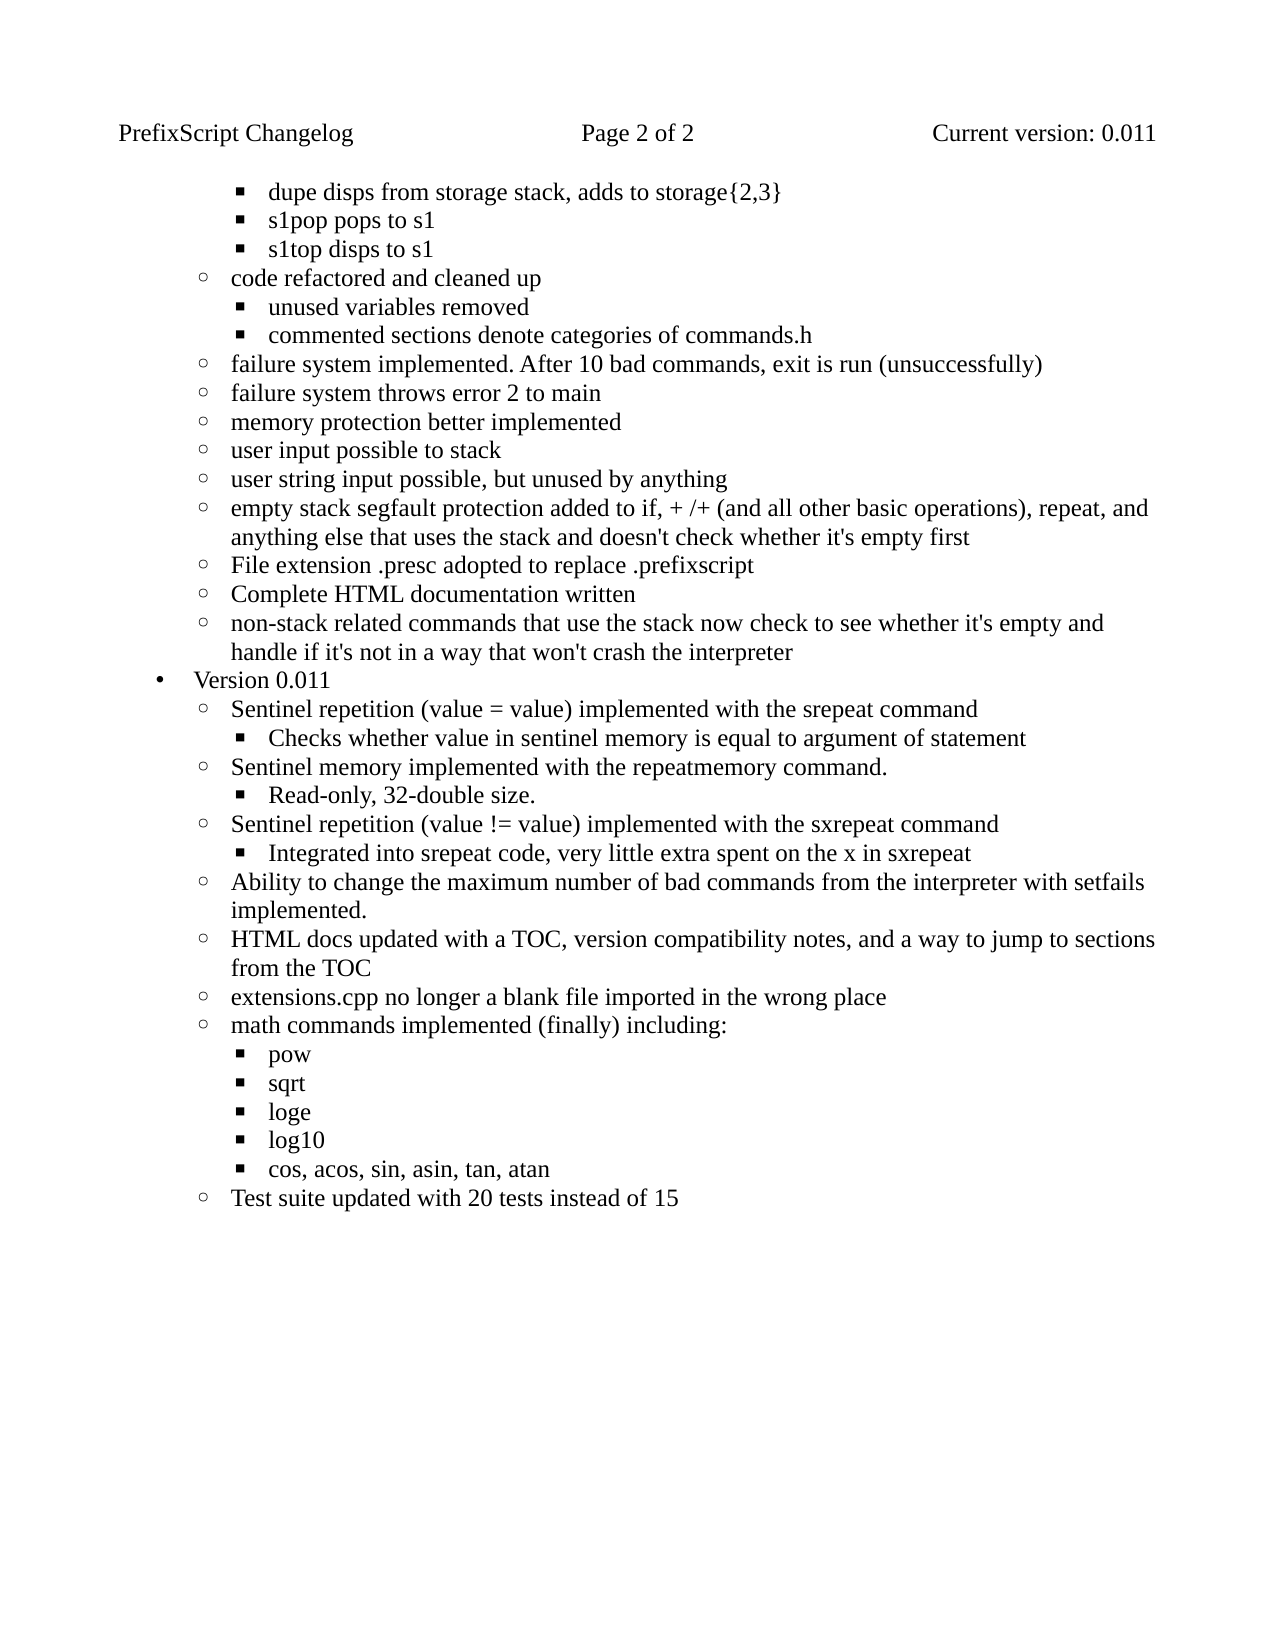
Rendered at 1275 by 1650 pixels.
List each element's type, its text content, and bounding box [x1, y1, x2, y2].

list Checks whether value in sentinel memory is equal to argument of statement [231, 723, 1157, 752]
list Ability to change the maximum number of bad commands from the interpreter with setfails implemented. [193, 867, 1157, 924]
list pow [231, 1039, 1157, 1068]
list unused variables removed [231, 292, 1157, 321]
list Integrated into srepeat code, very little extra spent on the x in sxrepeat [231, 838, 1157, 867]
list memory protection better implemented [193, 407, 1157, 436]
list failure system throws error 2 to main [193, 378, 1157, 407]
list extensions.cpp no longer a blank file imported in the wrong place [193, 982, 1157, 1011]
list code refactored and cleaned up [193, 263, 1157, 292]
list commented sections denote categories of commands.h [231, 321, 1157, 349]
list empty stack segfault protection added to if, + /+ (and all other basic operations), repeat, and anything else that uses the stack and doesn't check whether it's empty first [193, 493, 1157, 551]
list failure system implemented. After 10 bad commands, exit is run (unsuccessfully) [193, 349, 1157, 378]
list File extension .presc adopted to replace .prefixscript [193, 551, 1157, 579]
list Sentinel memory implemented with the repeatmemory command. [193, 752, 1157, 781]
list math commands implemented (finally) including: [193, 1011, 1157, 1039]
list dupe disps from storage stack, adds to storage{2,3} [231, 177, 1157, 206]
list Sentinel repetition (value != value) implemented with the sxrepeat command [193, 809, 1157, 838]
list Complete HTML documentation written [193, 579, 1157, 608]
list s1top disps to s1 [231, 234, 1157, 263]
list log10 [231, 1126, 1157, 1154]
list Test suite updated with 20 tests instead of 15 [193, 1183, 1157, 1212]
list user string input possible, but unused by anything [193, 464, 1157, 493]
list s1pop pops to s1 [231, 206, 1157, 234]
list Read-only, 32-double size. [231, 781, 1157, 809]
list HTML docs updated with a TOC, version compatibility notes, and a way to jump to sections from the TOC [193, 924, 1157, 982]
list non-stack related commands that use the stack now check to see whether it's empty and handle if it's not in a way that won't crash the interpreter [193, 608, 1157, 666]
list sqrt [231, 1068, 1157, 1097]
list loge [231, 1097, 1157, 1126]
list Sentinel repetition (value = value) implemented with the srepeat command [193, 694, 1157, 723]
list cos, acos, sin, asin, tan, atan [231, 1154, 1157, 1183]
list user input possible to stack [193, 436, 1157, 464]
list Version 0.011 [156, 666, 1157, 694]
